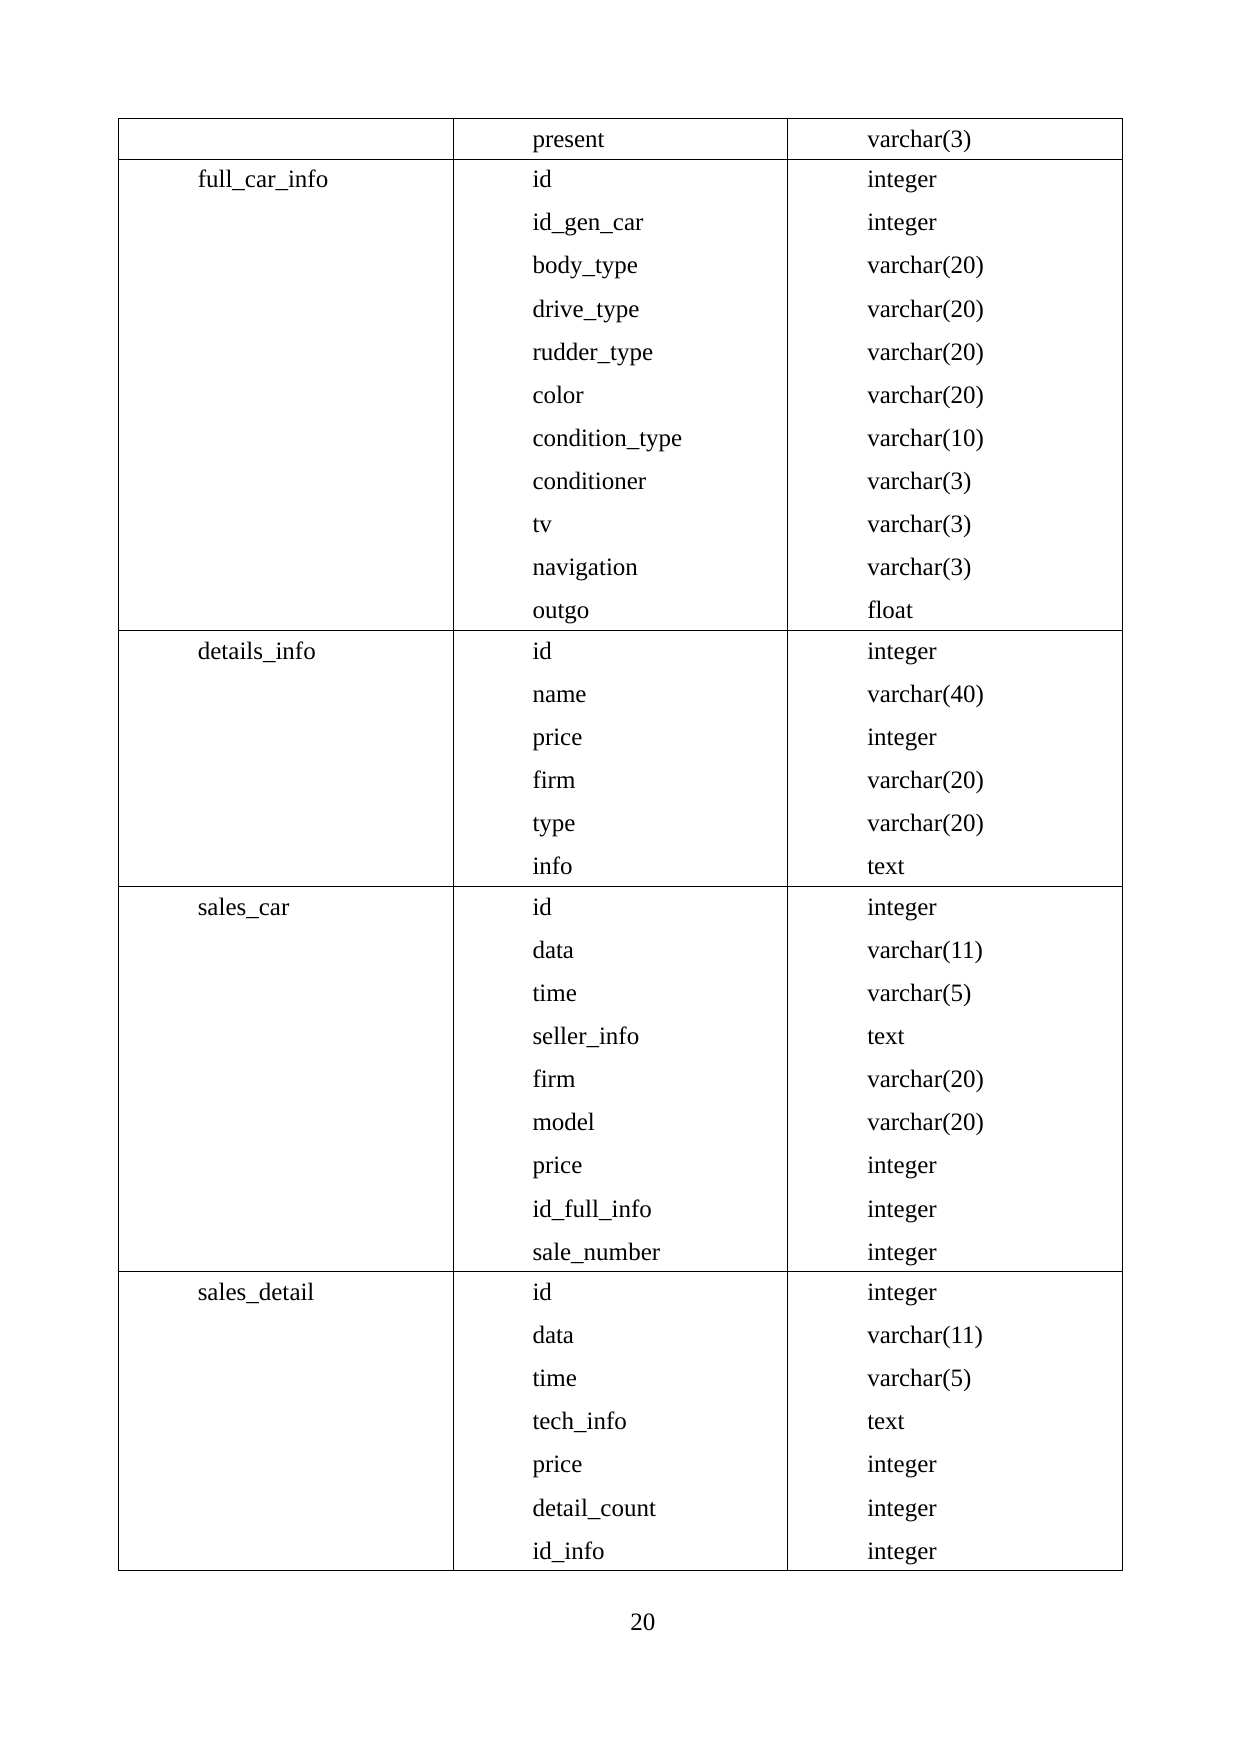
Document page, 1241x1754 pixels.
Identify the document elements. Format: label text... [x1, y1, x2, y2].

table_cell full_car_info [119, 160, 453, 630]
table_cell integer varchar(11) varchar(5) text integer integer integer [788, 1272, 1122, 1570]
table_cell integer varchar(40) integer varchar(20) varchar(20) text [788, 631, 1122, 886]
table_cell integer varchar(11) varchar(5) text varchar(20) varchar(20) integer integer integer [788, 887, 1122, 1271]
table_cell id data time seller_info firm model price id_full_info sale_number [454, 887, 787, 1271]
table_cell id id_gen_car body_type drive_type rudder_type color condition_type conditioner tv navigation outgo [454, 160, 787, 630]
table_cell sales_car [119, 887, 453, 1271]
table_cell sales_detail [119, 1272, 453, 1570]
table_cell varchar(3) [788, 119, 1122, 158]
table_cell present [454, 119, 787, 158]
table_cell id name price firm type info [454, 631, 787, 886]
table_cell integer integer varchar(20) varchar(20) varchar(20) varchar(20) varchar(10) varchar(3) varchar(3) varchar(3) float [788, 160, 1122, 630]
table_cell [119, 119, 453, 158]
table_cell details_info [119, 631, 453, 886]
table_cell id data time tech_info price detail_count id_info [454, 1272, 787, 1570]
